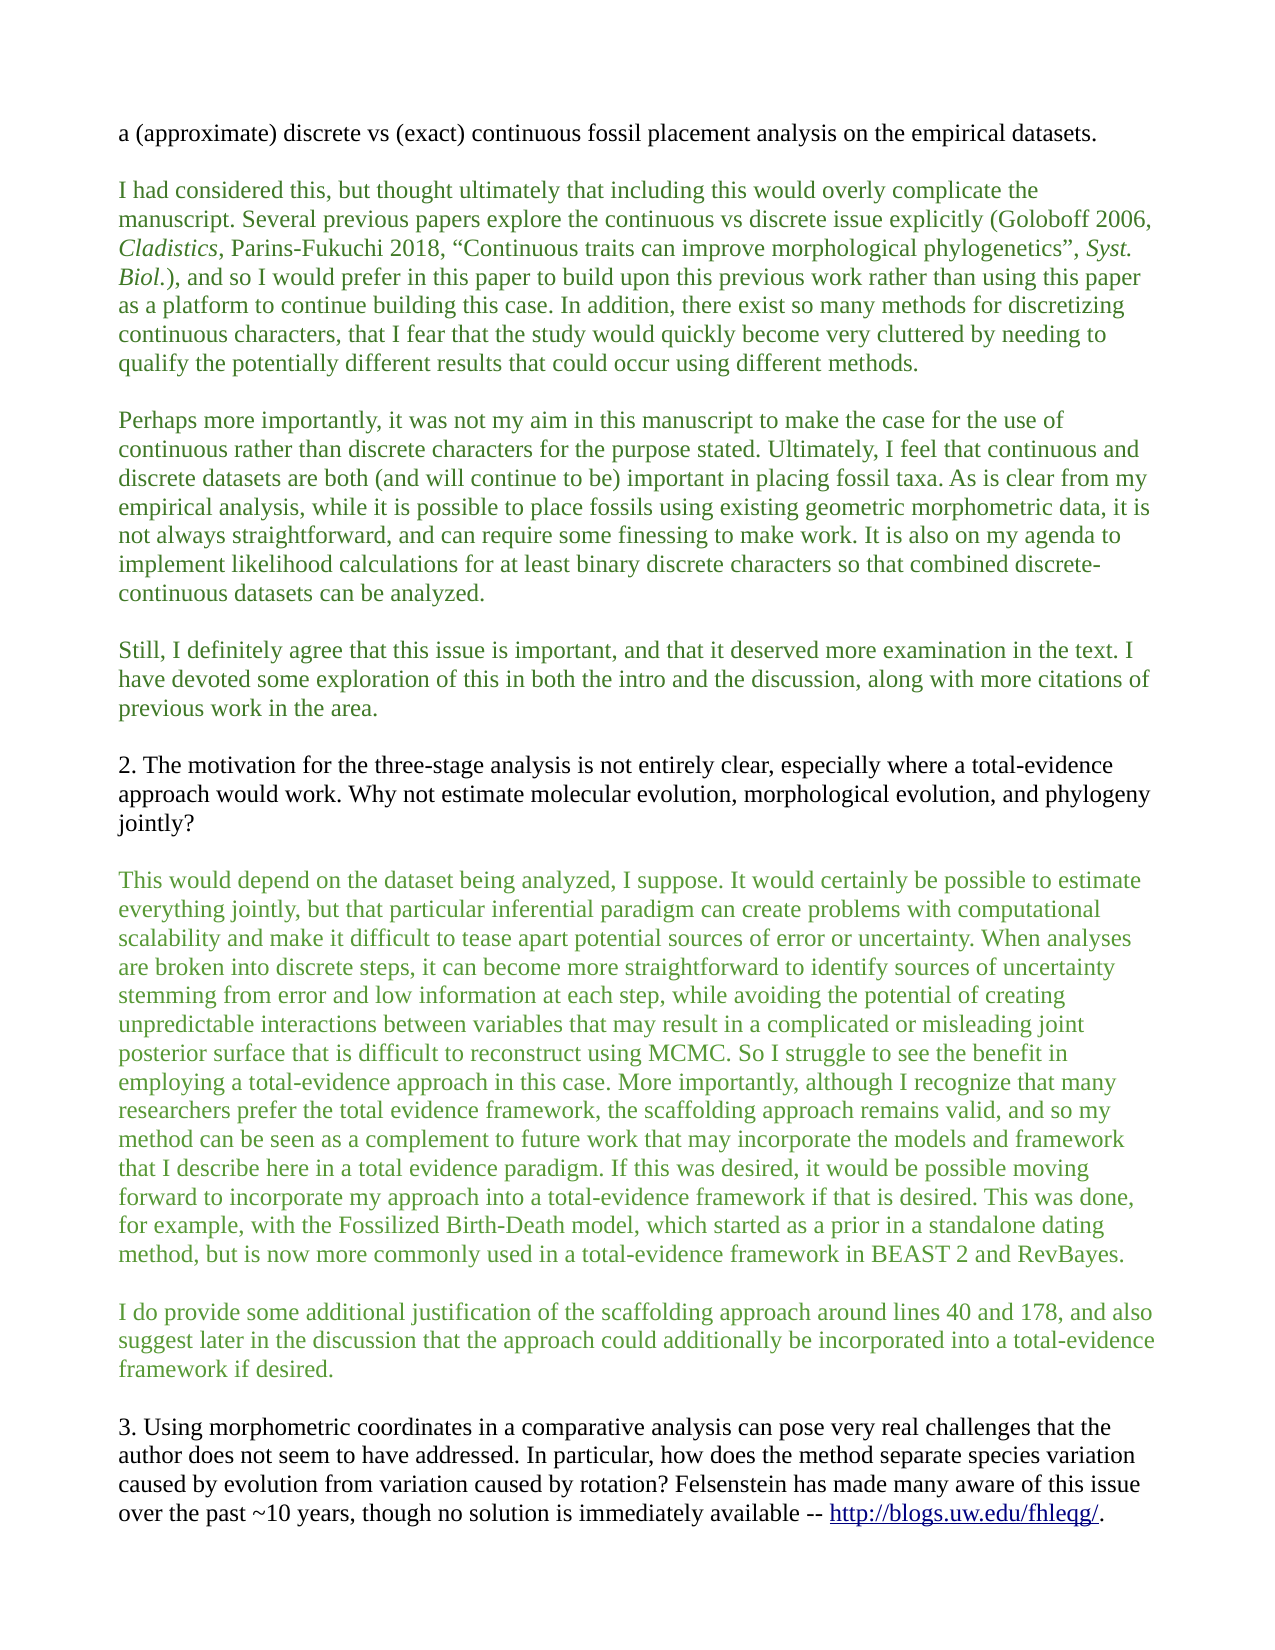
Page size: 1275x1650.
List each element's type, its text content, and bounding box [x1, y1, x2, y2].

text Still, I definitely agree that this issue is important, and that it deserved more examination in the text. I have devoted some exploration of this in both the intro and the discussion, along with more citations of previous work in the area. [118, 636, 1157, 722]
text I had considered this, but thought ultimately that including this would overly complicate the manuscript. Several previous papers explore the continuous vs discrete issue explicitly (Goloboff 2006, Cladistics, Parins-Fukuchi 2018, “Continuous traits can improve morphological phylogenetics”, Syst. Biol.), and so I would prefer in this paper to build upon this previous work rather than using this paper as a platform to continue building this case. In addition, there exist so many methods for discretizing continuous characters, that I fear that the study would quickly become very cluttered by needing to qualify the potentially different results that could occur using different methods. [118, 176, 1157, 377]
text a (approximate) discrete vs (exact) continuous fossil placement analysis on the empirical datasets. [118, 118, 1157, 176]
text This would depend on the dataset being analyzed, I suppose. It would certainly be possible to estimate everything jointly, but that particular inferential paradigm can create problems with computational scalability and make it difficult to tease apart potential sources of error or uncertainty. When analyses are broken into discrete steps, it can become more straightforward to identify sources of uncertainty stemming from error and low information at each step, while avoiding the potential of creating unpredictable interactions between variables that may result in a complicated or misleading joint posterior surface that is difficult to reconstruct using MCMC. So I struggle to see the benefit in employing a total-evidence approach in this case. More importantly, although I recognize that many researchers prefer the total evidence framework, the scaffolding approach remains valid, and so my method can be seen as a complement to future work that may incorporate the models and framework that I describe here in a total evidence paradigm. If this was desired, it would be possible moving forward to incorporate my approach into a total-evidence framework if that is desired. This was done, for example, with the Fossilized Birth-Death model, which started as a prior in a standalone dating method, but is now more commonly used in a total-evidence framework in BEAST 2 and RevBayes. [118, 866, 1157, 1268]
text I do provide some additional justification of the scaffolding approach around lines 40 and 178, and also suggest later in the discussion that the approach could additionally be incorporated into a total-evidence framework if desired. 3. Using morphometric coordinates in a comparative analysis can pose very real challenges that the author does not seem to have addressed. In particular, how does the method separate species variation caused by evolution from variation caused by rotation? Felsenstein has made many aware of this issue over the past ~10 years, though no solution is immediately available -- http://blogs.uw.edu/fhleqg/. [118, 1297, 1157, 1527]
text Perhaps more importantly, it was not my aim in this manuscript to make the case for the use of continuous rather than discrete characters for the purpose stated. Ultimately, I feel that continuous and discrete datasets are both (and will continue to be) important in placing fossil taxa. As is clear from my empirical analysis, while it is possible to place fossils using existing geometric morphometric data, it is not always straightforward, and can require some finessing to make work. It is also on my agenda to implement likelihood calculations for at least binary discrete characters so that combined discrete-continuous datasets can be analyzed. [118, 406, 1157, 607]
text 2. The motivation for the three-stage analysis is not entirely clear, especially where a total-evidence approach would work. Why not estimate molecular evolution, morphological evolution, and phylogeny jointly? [118, 751, 1157, 837]
